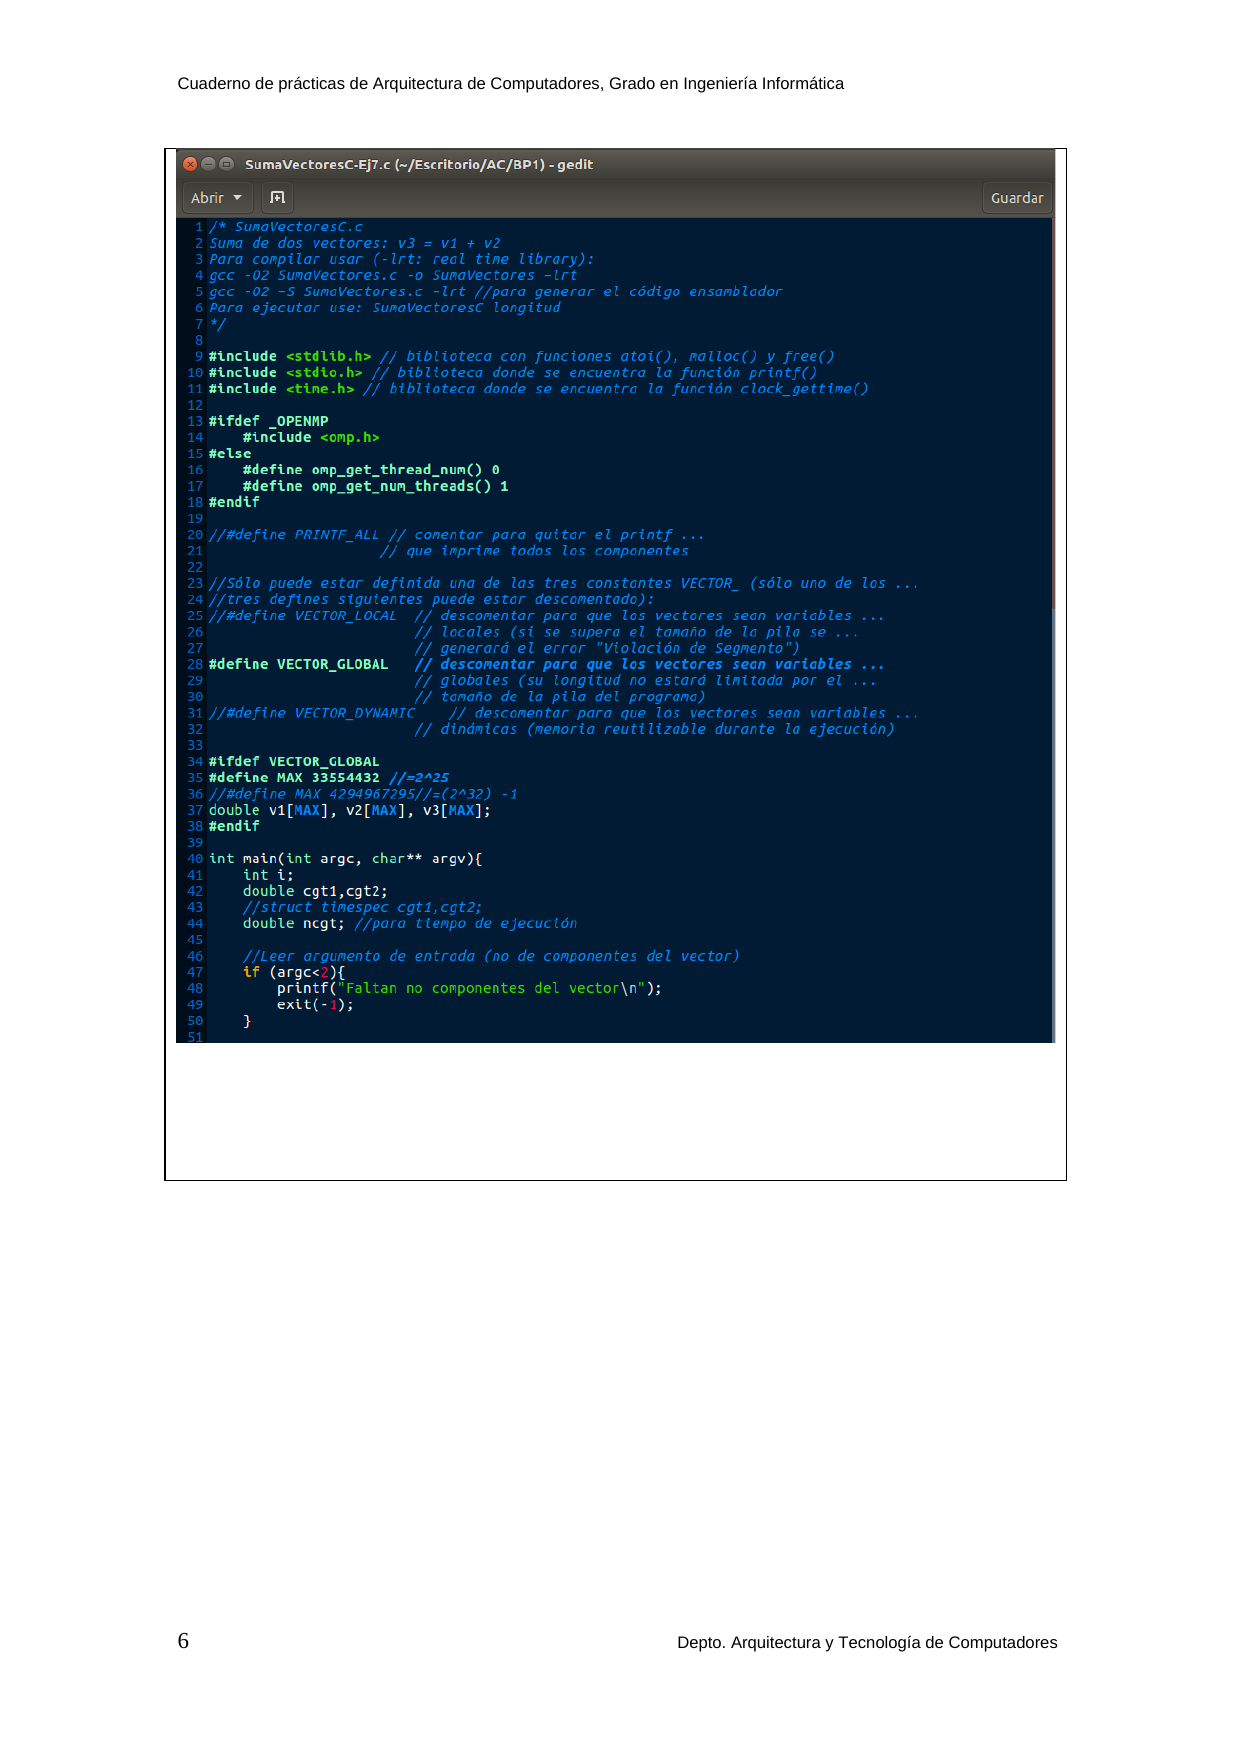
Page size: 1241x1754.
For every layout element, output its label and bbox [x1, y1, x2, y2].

table_header [166, 1043, 1066, 1180]
table_header [1056, 149, 1066, 1042]
picture [176, 148, 1056, 1043]
table_header [166, 149, 176, 1042]
